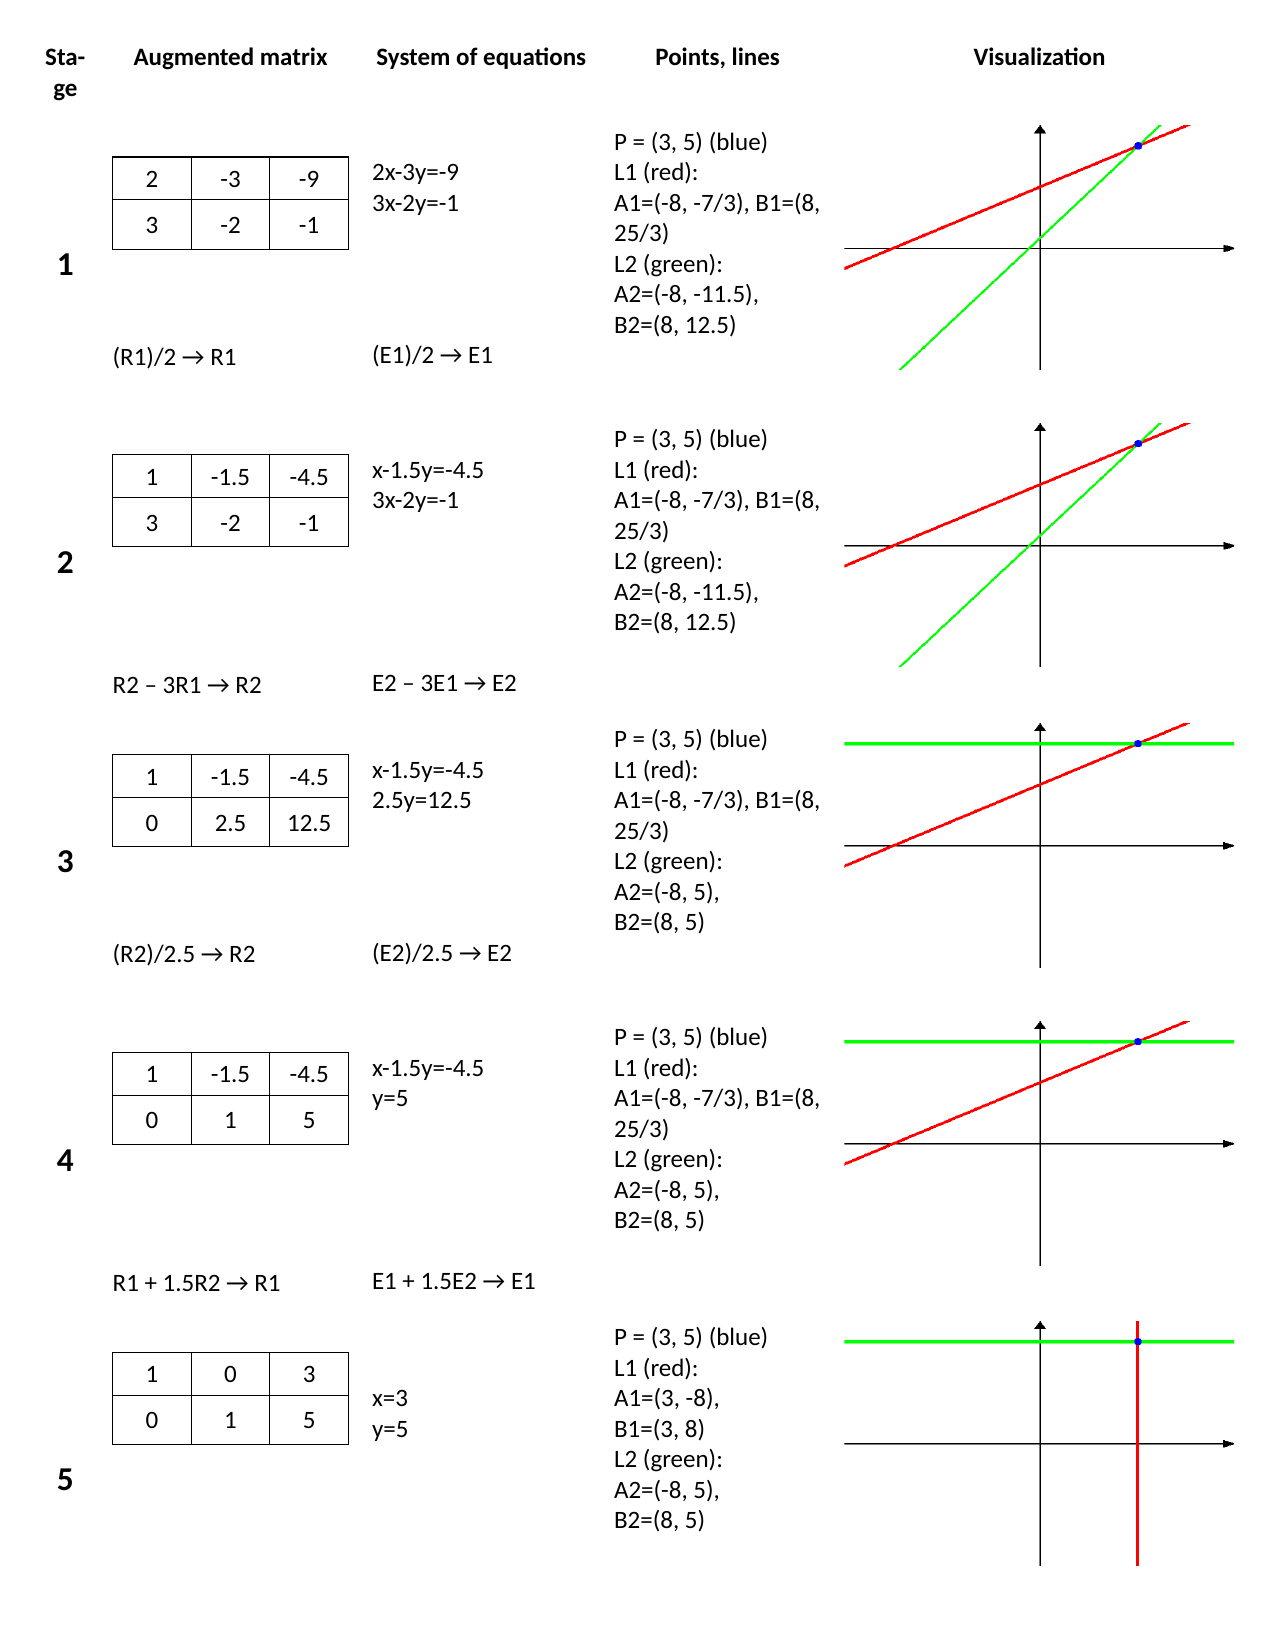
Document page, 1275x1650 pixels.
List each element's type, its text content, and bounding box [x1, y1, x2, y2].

table_cell -2 [192, 498, 269, 546]
table_cell P = (3, 5) (blue) L1 (red): A1=(-8, -7/3), B1=(8, 25/3) L2 (green): A2=(-8, -11.5), B2=(8, 12.5) [602, 114, 833, 412]
table_cell P = (3, 5) (blue) L1 (red): A1=(-8, -7/3), B1=(8, 25/3) L2 (green): A2=(-8, 5), B2=(8, 5) [602, 1010, 833, 1309]
table_cell 5 [30, 1310, 101, 1607]
table_cell (R2)/2.5 → R2 [101, 712, 360, 1009]
table_cell 1 [192, 1096, 269, 1144]
picture [844, 723, 1235, 968]
picture [844, 125, 1235, 370]
table_cell [833, 712, 1246, 1009]
table_cell -1 [270, 200, 348, 248]
table_cell x-1.5y=-4.5 y=5 E1 + 1.5E2 → E1 [360, 1010, 602, 1309]
table_cell [833, 114, 1246, 412]
table_cell P = (3, 5) (blue) L1 (red): A1=(-8, -7/3), B1=(8, 25/3) L2 (green): A2=(-8, -11.5), B2=(8, 12.5) [602, 412, 833, 712]
table_cell [833, 1310, 1246, 1607]
table_cell x-1.5y=-4.5 2.5y=12.5 (E2)/2.5 → E2 [360, 712, 602, 1009]
table_header -4.5 [270, 755, 348, 797]
table_cell 2x-3y=-9 3x-2y=-1 (E1)/2 → E1 [360, 114, 602, 412]
table_header 1 [113, 1353, 191, 1395]
table_cell [833, 1010, 1246, 1309]
table_cell 2.5 [192, 798, 269, 846]
table_header 1 [113, 755, 191, 797]
table_cell R2 – 3R1 → R2 [101, 412, 360, 712]
table_header 1 [113, 455, 191, 497]
table_header Sta-ge [30, 30, 101, 114]
table_header 1 [113, 1053, 191, 1095]
table_cell 3 [113, 200, 191, 248]
table_header Augmented matrix [101, 30, 360, 114]
table_cell 0 [113, 1396, 191, 1444]
table_header -4.5 [270, 455, 348, 497]
table_header Points, lines [602, 30, 833, 114]
table_header 2 [113, 158, 191, 199]
table_header -9 [270, 158, 348, 199]
table_cell 0 [113, 1096, 191, 1144]
picture [844, 1021, 1235, 1266]
table_cell 2 [30, 412, 101, 712]
table_cell 4 [30, 1010, 101, 1309]
table_header -1.5 [192, 755, 269, 797]
table_cell 1 [30, 114, 101, 412]
table_cell -2 [192, 200, 269, 248]
table_header -1.5 [192, 1053, 269, 1095]
table_cell P = (3, 5) (blue) L1 (red): A1=(-8, -7/3), B1=(8, 25/3) L2 (green): A2=(-8, 5), B2=(8, 5) [602, 712, 833, 1009]
table_cell 12.5 [270, 798, 348, 846]
table_cell x-1.5y=-4.5 3x-2y=-1 E2 – 3E1 → E2 [360, 412, 602, 712]
table_cell -1 [270, 498, 348, 546]
table_cell 1 [192, 1396, 269, 1444]
table_header Visualization [833, 30, 1246, 114]
table_cell 3 [30, 712, 101, 1009]
table_cell [833, 412, 1246, 712]
table_cell 5 [270, 1096, 348, 1144]
picture [844, 423, 1235, 667]
table_header System of equations [360, 30, 602, 114]
table_cell x=3 y=5 [360, 1310, 602, 1607]
table_cell (R1)/2 → R1 [101, 114, 360, 412]
picture [844, 1321, 1235, 1566]
table_header -4.5 [270, 1053, 348, 1095]
table_cell R1 + 1.5R2 → R1 [101, 1010, 360, 1309]
table_cell [101, 1310, 360, 1607]
table_header -3 [192, 158, 269, 199]
table_header -1.5 [192, 455, 269, 497]
table_cell P = (3, 5) (blue) L1 (red): A1=(3, -8), B1=(3, 8) L2 (green): A2=(-8, 5), B2=(8, 5) [602, 1310, 833, 1607]
table_cell 0 [113, 798, 191, 846]
table_header 3 [270, 1353, 348, 1395]
table_cell 5 [270, 1396, 348, 1444]
table_cell 3 [113, 498, 191, 546]
table_header 0 [192, 1353, 269, 1395]
